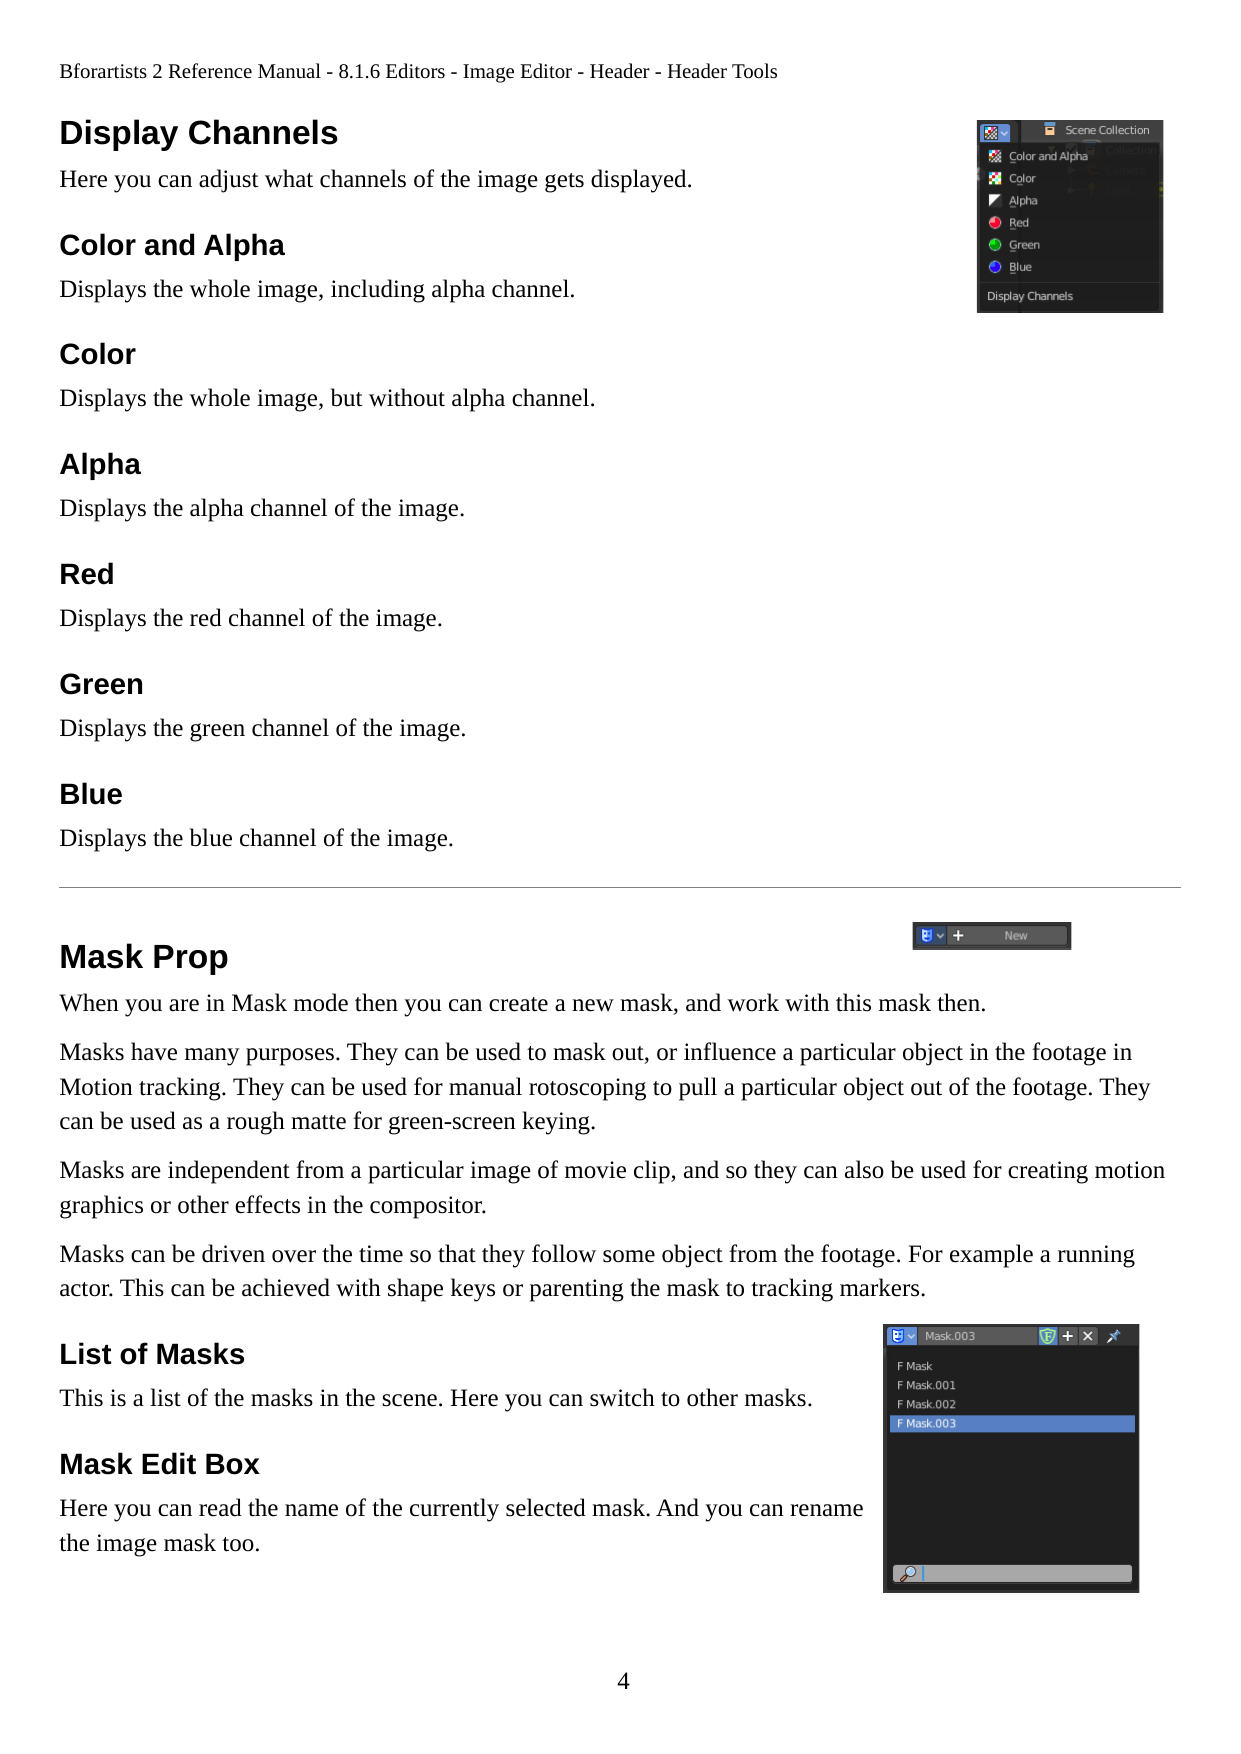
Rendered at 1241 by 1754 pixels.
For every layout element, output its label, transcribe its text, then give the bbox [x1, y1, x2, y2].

subtitle Blue [59, 777, 1181, 811]
text [1140, 1493, 1181, 1556]
text Masks are independent from a particular image of movie clip, and so they can also be used for creating motion graphics or other effects in the compositor. [59, 1155, 1181, 1219]
picture [976, 120, 1164, 313]
text Masks can be driven over the time so that they follow some object from the footage. For example a running actor. This can be achieved with shape keys or parenting the mask to tracking markers. [59, 1239, 1181, 1302]
subtitle Red [59, 557, 1181, 591]
subtitle Color and Alpha [59, 227, 976, 261]
text When you are in Mask mode then you can create a new mask, and work with this mask then. [59, 988, 1181, 1017]
subtitle Green [59, 667, 1181, 701]
subtitle Mask Edit Box [59, 1447, 883, 1481]
subtitle Display Channels [59, 113, 1181, 151]
subtitle List of Masks [59, 1337, 883, 1371]
subtitle Alpha [59, 447, 1181, 481]
picture [883, 1324, 1140, 1593]
subtitle [1140, 1337, 1181, 1371]
subtitle [1164, 227, 1181, 261]
text Here you can adjust what channels of the image gets displayed. [59, 164, 976, 192]
picture [912, 922, 1072, 950]
text Displays the blue channel of the image. [59, 823, 1181, 852]
text Displays the whole image, including alpha channel. [59, 274, 976, 302]
text This is a list of the masks in the scene. Here you can switch to other masks. [59, 1383, 883, 1412]
subtitle Mask Prop [59, 937, 1181, 976]
text Here you can read the name of the currently selected mask. And you can rename the image mask too. [59, 1493, 883, 1556]
subtitle [1140, 1447, 1181, 1481]
text Displays the green channel of the image. [59, 713, 1181, 742]
subtitle Color [59, 337, 1181, 371]
text Masks have many purposes. They can be used to mask out, or influence a particular object in the footage in Motion tracking. They can be used for manual rotoscoping to pull a particular object out of the footage. They can be used as a rough matte for green-screen keying. [59, 1037, 1181, 1135]
text Displays the red channel of the image. [59, 603, 1181, 632]
text Displays the alpha channel of the image. [59, 493, 1181, 522]
text Displays the whole image, but without alpha channel. [59, 383, 1181, 412]
